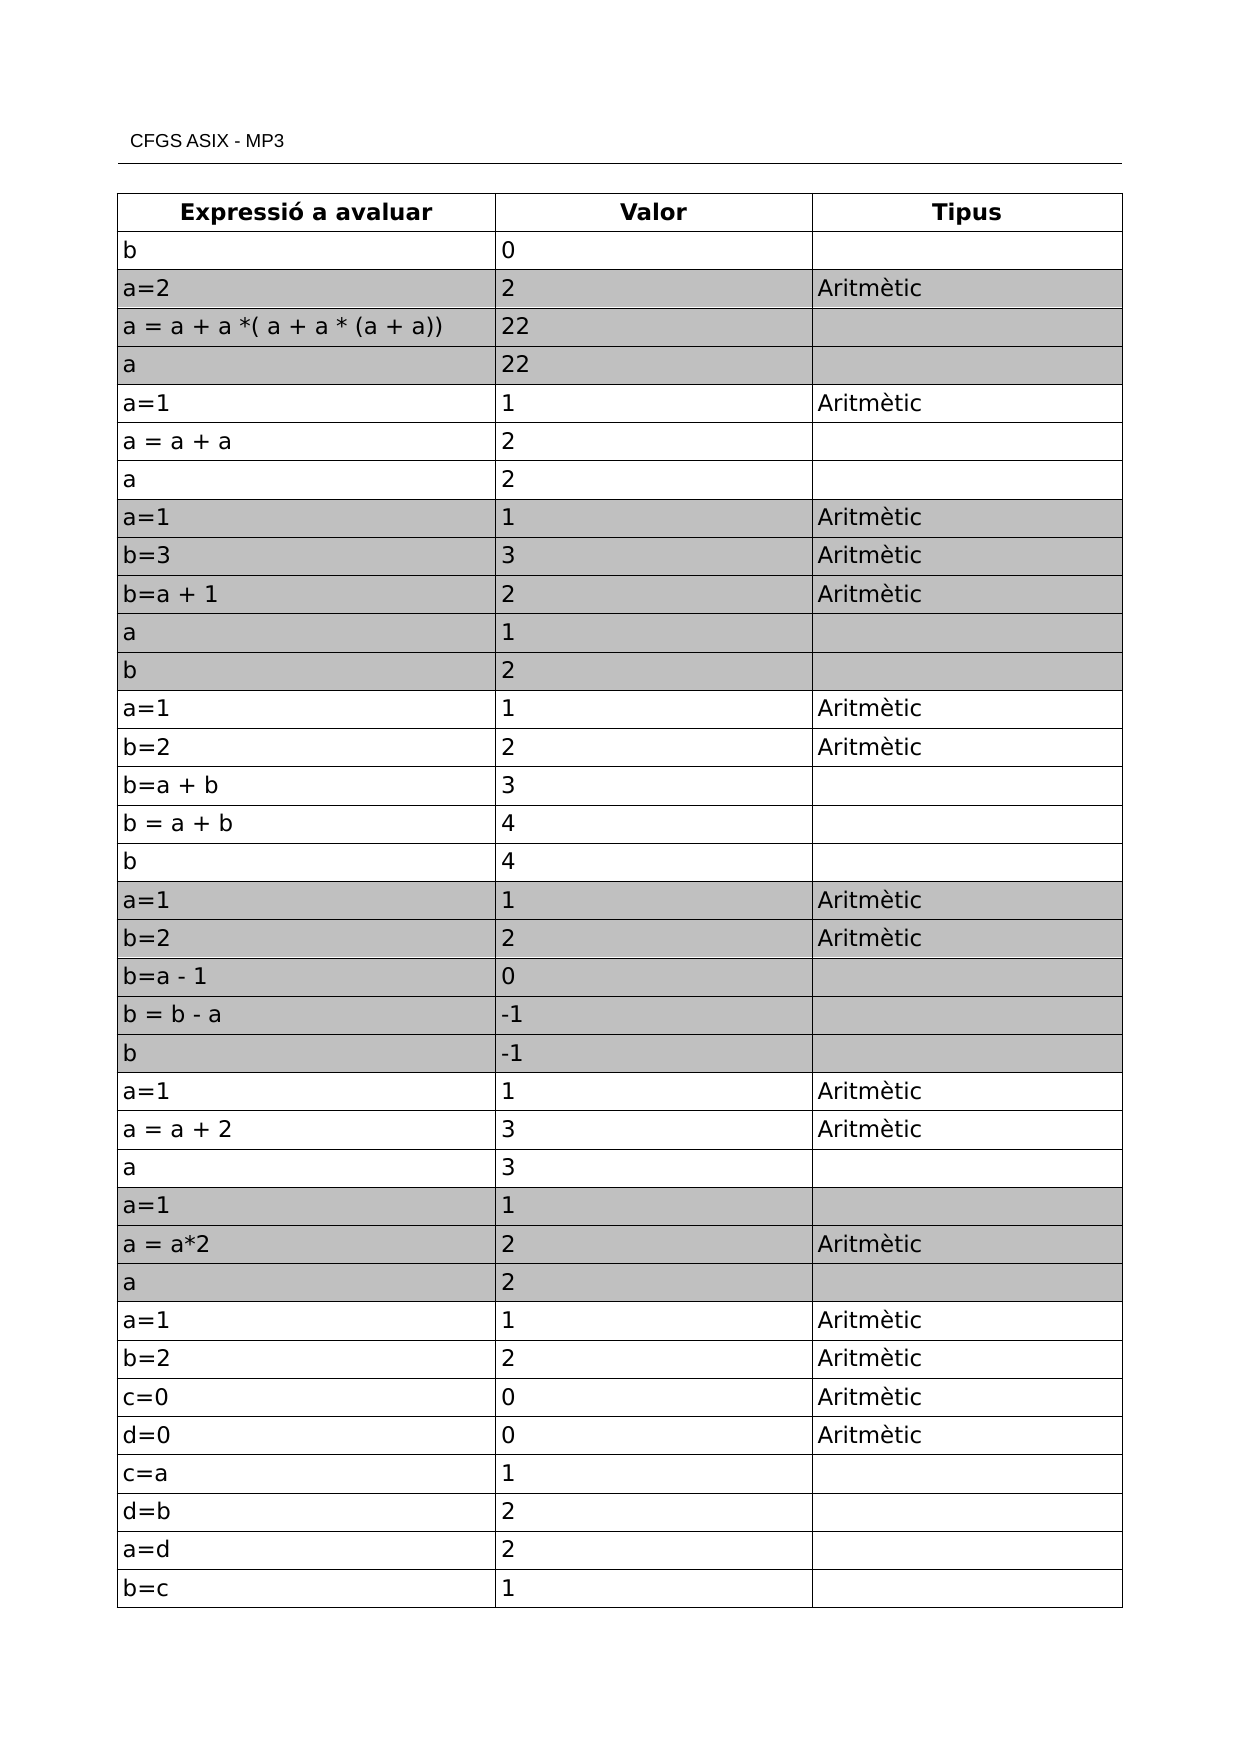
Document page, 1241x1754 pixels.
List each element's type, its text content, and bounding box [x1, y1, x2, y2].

table_cell 22 [496, 309, 812, 346]
table_cell a [118, 614, 495, 652]
table_cell 1 [496, 1188, 812, 1225]
table_cell a=1 [118, 500, 495, 537]
table_cell Aritmètic [813, 1417, 1122, 1454]
table_cell a=2 [118, 270, 495, 307]
table_cell 1 [496, 1455, 812, 1493]
table_cell 2 [496, 423, 812, 460]
table_cell Aritmètic [813, 1073, 1122, 1110]
table_cell Aritmètic [813, 691, 1122, 728]
table_cell a = a + a *( a + a * (a + a)) [118, 309, 495, 346]
table_cell 1 [496, 1302, 812, 1340]
table_cell c=0 [118, 1379, 495, 1416]
table_cell 2 [496, 1264, 812, 1301]
table_cell b=2 [118, 729, 495, 766]
table_cell [813, 1494, 1122, 1531]
table_cell [813, 1532, 1122, 1569]
table_header Tipus [813, 194, 1122, 231]
table_cell [813, 232, 1122, 269]
table_cell -1 [496, 997, 812, 1034]
table_cell a [118, 347, 495, 384]
table_cell 1 [496, 691, 812, 728]
table_cell a=1 [118, 691, 495, 728]
table_cell [813, 767, 1122, 804]
table_cell d=0 [118, 1417, 495, 1454]
table_header Valor [496, 194, 812, 231]
table_cell 0 [496, 232, 812, 269]
table_cell 2 [496, 653, 812, 690]
table_cell a=1 [118, 882, 495, 919]
table_cell Aritmètic [813, 1226, 1122, 1263]
table_cell [813, 806, 1122, 843]
table_cell 1 [496, 882, 812, 919]
table_cell Aritmètic [813, 270, 1122, 307]
table_cell Aritmètic [813, 1379, 1122, 1416]
table_cell 2 [496, 920, 812, 957]
table_cell 2 [496, 1226, 812, 1263]
table_cell 0 [496, 959, 812, 996]
table_cell 0 [496, 1379, 812, 1416]
table_cell a=d [118, 1532, 495, 1569]
table_cell Aritmètic [813, 385, 1122, 422]
table_cell 1 [496, 500, 812, 537]
table_cell 2 [496, 270, 812, 307]
table_cell 2 [496, 1532, 812, 1569]
table_cell a = a + a [118, 423, 495, 460]
table_cell b=c [118, 1570, 495, 1607]
table_cell a = a*2 [118, 1226, 495, 1263]
table_cell [813, 1188, 1122, 1225]
table_cell b=a - 1 [118, 959, 495, 996]
table_cell b [118, 1035, 495, 1072]
table_cell 2 [496, 1494, 812, 1531]
table_cell a=1 [118, 1073, 495, 1110]
table_cell Aritmètic [813, 1111, 1122, 1148]
table_cell b=2 [118, 920, 495, 957]
table_cell b [118, 653, 495, 690]
table_cell 1 [496, 385, 812, 422]
table_cell d=b [118, 1494, 495, 1531]
table_cell 4 [496, 844, 812, 881]
table_cell [813, 309, 1122, 346]
table_cell 0 [496, 1417, 812, 1454]
table_cell [813, 461, 1122, 499]
table_cell 3 [496, 538, 812, 575]
table_cell [813, 1455, 1122, 1493]
table_cell 1 [496, 1073, 812, 1110]
table_cell Aritmètic [813, 538, 1122, 575]
table_cell a [118, 1150, 495, 1187]
table_cell a=1 [118, 1302, 495, 1340]
table_cell a [118, 1264, 495, 1301]
table_cell b [118, 232, 495, 269]
table_cell c=a [118, 1455, 495, 1493]
table_cell [813, 844, 1122, 881]
table_cell b=a + 1 [118, 576, 495, 613]
table_cell [813, 1035, 1122, 1072]
table_cell 2 [496, 461, 812, 499]
table_cell 1 [496, 614, 812, 652]
table_cell b [118, 844, 495, 881]
table_cell [813, 1570, 1122, 1607]
table_cell b=a + b [118, 767, 495, 804]
table_cell [813, 653, 1122, 690]
table_cell [813, 1150, 1122, 1187]
table_cell a = a + 2 [118, 1111, 495, 1148]
table_cell b = b - a [118, 997, 495, 1034]
table_cell 2 [496, 729, 812, 766]
table_cell a=1 [118, 385, 495, 422]
table_cell a=1 [118, 1188, 495, 1225]
table_cell a [118, 461, 495, 499]
table_cell [813, 959, 1122, 996]
table_cell Aritmètic [813, 920, 1122, 957]
table_cell 4 [496, 806, 812, 843]
table_cell 3 [496, 1111, 812, 1148]
table_cell 3 [496, 1150, 812, 1187]
table_cell Aritmètic [813, 576, 1122, 613]
table_cell [813, 1264, 1122, 1301]
table_cell Aritmètic [813, 1302, 1122, 1340]
table_cell Aritmètic [813, 500, 1122, 537]
table_cell Aritmètic [813, 1341, 1122, 1378]
table_cell Aritmètic [813, 729, 1122, 766]
table_cell [813, 614, 1122, 652]
table_cell b=3 [118, 538, 495, 575]
table_header Expressió a avaluar [118, 194, 495, 231]
table_cell [813, 997, 1122, 1034]
table_cell 2 [496, 576, 812, 613]
table_cell 2 [496, 1341, 812, 1378]
table_cell 1 [496, 1570, 812, 1607]
table_cell [813, 423, 1122, 460]
table_cell 22 [496, 347, 812, 384]
table_cell 3 [496, 767, 812, 804]
table_cell -1 [496, 1035, 812, 1072]
table_cell [813, 347, 1122, 384]
table_cell b=2 [118, 1341, 495, 1378]
table_cell b = a + b [118, 806, 495, 843]
table_cell Aritmètic [813, 882, 1122, 919]
